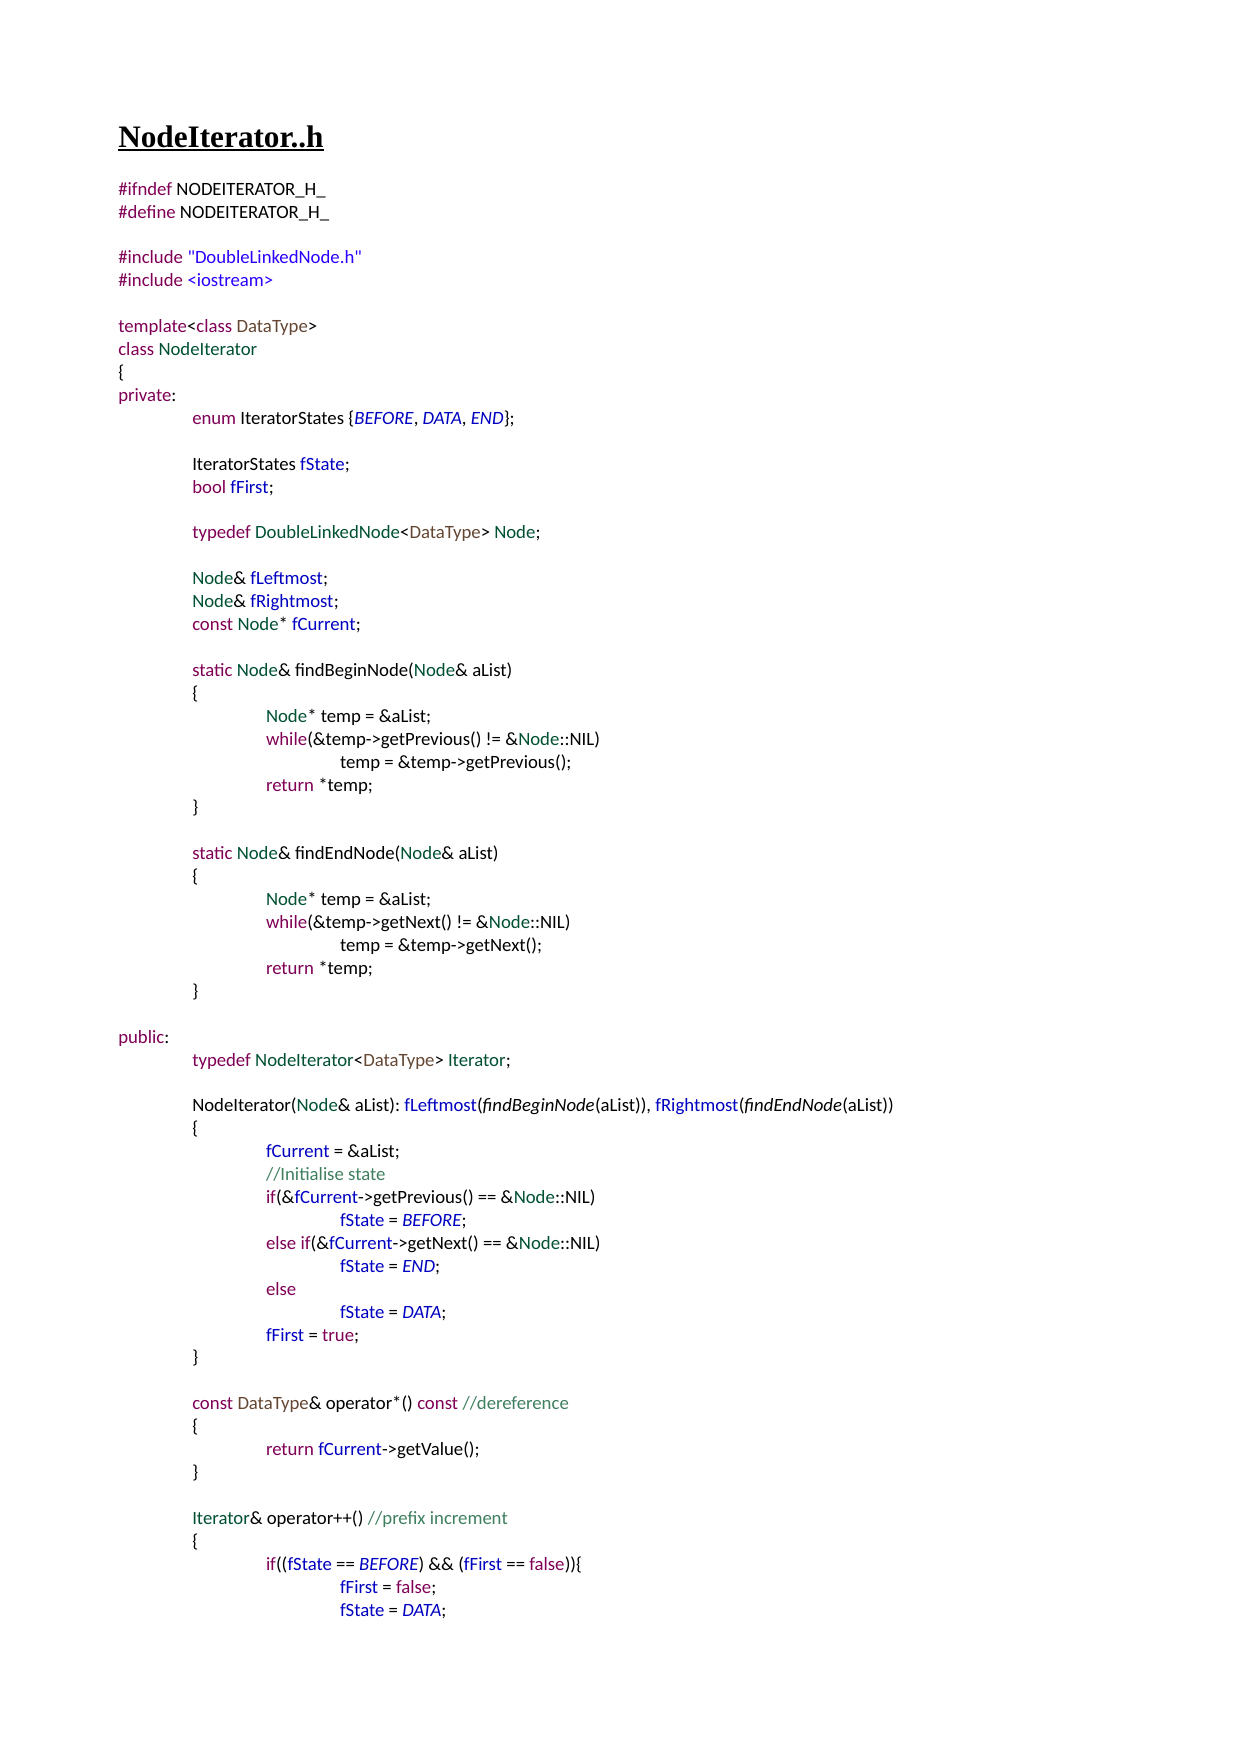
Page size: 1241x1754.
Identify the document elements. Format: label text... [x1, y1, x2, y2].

text else [118, 1277, 1122, 1300]
text return fCurrent->getValue(); [118, 1437, 1122, 1460]
text #ifndef NODEITERATOR_H_ [118, 177, 1122, 200]
text bool fFirst; [118, 475, 1122, 498]
text { [118, 864, 1122, 887]
text while(&temp->getPrevious() != &Node::NIL) [118, 727, 1122, 750]
text public: [118, 1025, 1122, 1048]
text return *temp; [118, 773, 1122, 796]
text { [118, 1529, 1122, 1552]
text if((fState == BEFORE) && (fFirst == false)){ [118, 1552, 1122, 1575]
text typedef NodeIterator<DataType> Iterator; [118, 1048, 1122, 1071]
text fState = BEFORE; [118, 1208, 1122, 1231]
text fCurrent = &aList; [118, 1139, 1122, 1162]
text Iterator& operator++() //prefix increment [118, 1506, 1122, 1529]
text { [118, 360, 1122, 383]
text return *temp; [118, 956, 1122, 979]
text #include <iostream> [118, 269, 1122, 292]
text } [118, 979, 1122, 1002]
text if(&fCurrent->getPrevious() == &Node::NIL) [118, 1185, 1122, 1208]
text #include "DoubleLinkedNode.h" [118, 246, 1122, 269]
text { [118, 681, 1122, 704]
text static Node& findEndNode(Node& aList) [118, 842, 1122, 864]
text { [118, 1117, 1122, 1139]
text } [118, 796, 1122, 819]
text fState = END; [118, 1254, 1122, 1277]
text Node* temp = &aList; [118, 887, 1122, 910]
text Node* temp = &aList; [118, 704, 1122, 727]
text IteratorStates fState; [118, 452, 1122, 475]
text static Node& findBeginNode(Node& aList) [118, 658, 1122, 681]
text } [118, 1346, 1122, 1369]
text //Initialise state [118, 1162, 1122, 1185]
text fFirst = true; [118, 1323, 1122, 1346]
text NodeIterator..h [118, 118, 1122, 154]
text } [118, 1460, 1122, 1483]
text Node& fLeftmost; [118, 567, 1122, 589]
text fFirst = false; [118, 1575, 1122, 1598]
text #define NODEITERATOR_H_ [118, 200, 1122, 223]
text fState = DATA; [118, 1300, 1122, 1323]
text while(&temp->getNext() != &Node::NIL) [118, 910, 1122, 933]
text class NodeIterator [118, 337, 1122, 360]
text { [118, 1414, 1122, 1437]
text temp = &temp->getPrevious(); [118, 750, 1122, 773]
text fState = DATA; [118, 1598, 1122, 1621]
text enum IteratorStates {BEFORE, DATA, END}; [118, 406, 1122, 429]
text NodeIterator(Node& aList): fLeftmost(findBeginNode(aList)), fRightmost(findEndNode(aList)) [118, 1094, 1122, 1117]
text const DataType& operator*() const //dereference [118, 1392, 1122, 1414]
text temp = &temp->getNext(); [118, 933, 1122, 956]
text Node& fRightmost; [118, 589, 1122, 612]
text template<class DataType> [118, 314, 1122, 337]
text typedef DoubleLinkedNode<DataType> Node; [118, 521, 1122, 544]
text private: [118, 383, 1122, 406]
text else if(&fCurrent->getNext() == &Node::NIL) [118, 1231, 1122, 1254]
text const Node* fCurrent; [118, 612, 1122, 635]
